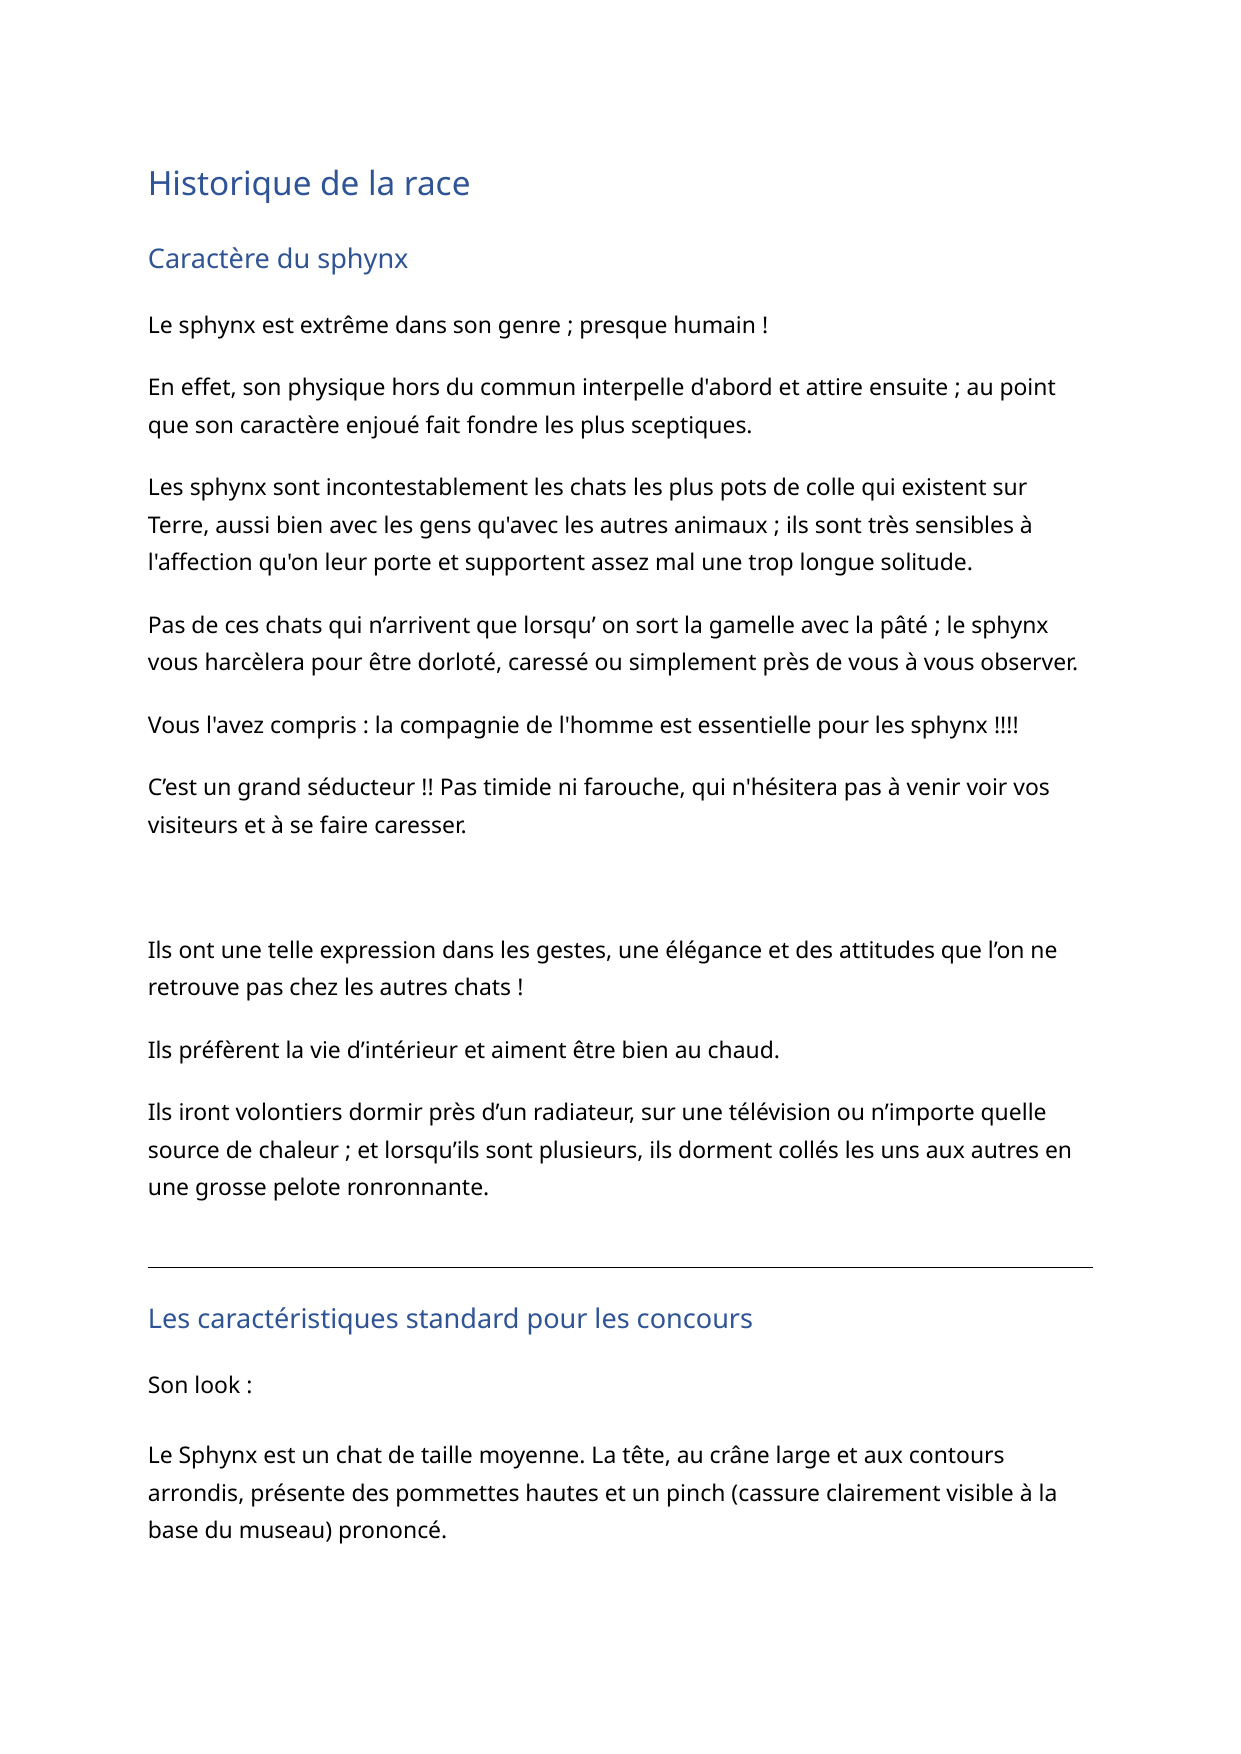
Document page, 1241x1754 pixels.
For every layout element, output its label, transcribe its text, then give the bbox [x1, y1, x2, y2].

text Ils préfèrent la vie d’intérieur et aiment être bien au chaud. [148, 1034, 1093, 1065]
text Le Sphynx est un chat de taille moyenne. La tête, au crâne large et aux contours arrondis, présente des pommettes hautes et un pinch (cassure clairement visible à la base du museau) prononcé. [148, 1439, 1093, 1546]
text Pas de ces chats qui n’arrivent que lorsqu’ on sort la gamelle avec la pâté ; le sphynx vous harcèlera pour être dorloté, caressé ou simplement près de vous à vous observer. [148, 609, 1093, 677]
text C’est un grand séducteur !! Pas timide ni farouche, qui n'hésitera pas à venir voir vos visiteurs et à se faire caresser. [148, 771, 1093, 840]
subtitle Caractère du sphynx [148, 239, 1093, 276]
subtitle Les caractéristiques standard pour les concours [148, 1299, 1093, 1336]
text Vous l'avez compris : la compagnie de l'homme est essentielle pour les sphynx !!!! [148, 709, 1093, 740]
text Son look : [148, 1368, 1093, 1400]
text Les sphynx sont incontestablement les chats les plus pots de colle qui existent sur Terre, aussi bien avec les gens qu'avec les autres animaux ; ils sont très sensibles à l'affection qu'on leur porte et supportent assez mal une trop longue solitude. [148, 471, 1093, 577]
text En effet, son physique hors du commun interpelle d'abord et attire ensuite ; au point que son caractère enjoué fait fondre les plus sceptiques. [148, 371, 1093, 440]
text Le sphynx est extrême dans son genre ; presque humain ! [148, 309, 1093, 340]
subtitle Historique de la race [148, 160, 1093, 206]
text Ils ont une telle expression dans les gestes, une élégance et des attitudes que l’on ne retrouve pas chez les autres chats ! [148, 934, 1093, 1002]
text Ils iront volontiers dormir près d’un radiateur, sur une télévision ou n’importe quelle source de chaleur ; et lorsqu’ils sont plusieurs, ils dorment collés les uns aux autres en une grosse pelote ronronnante. [148, 1096, 1093, 1202]
